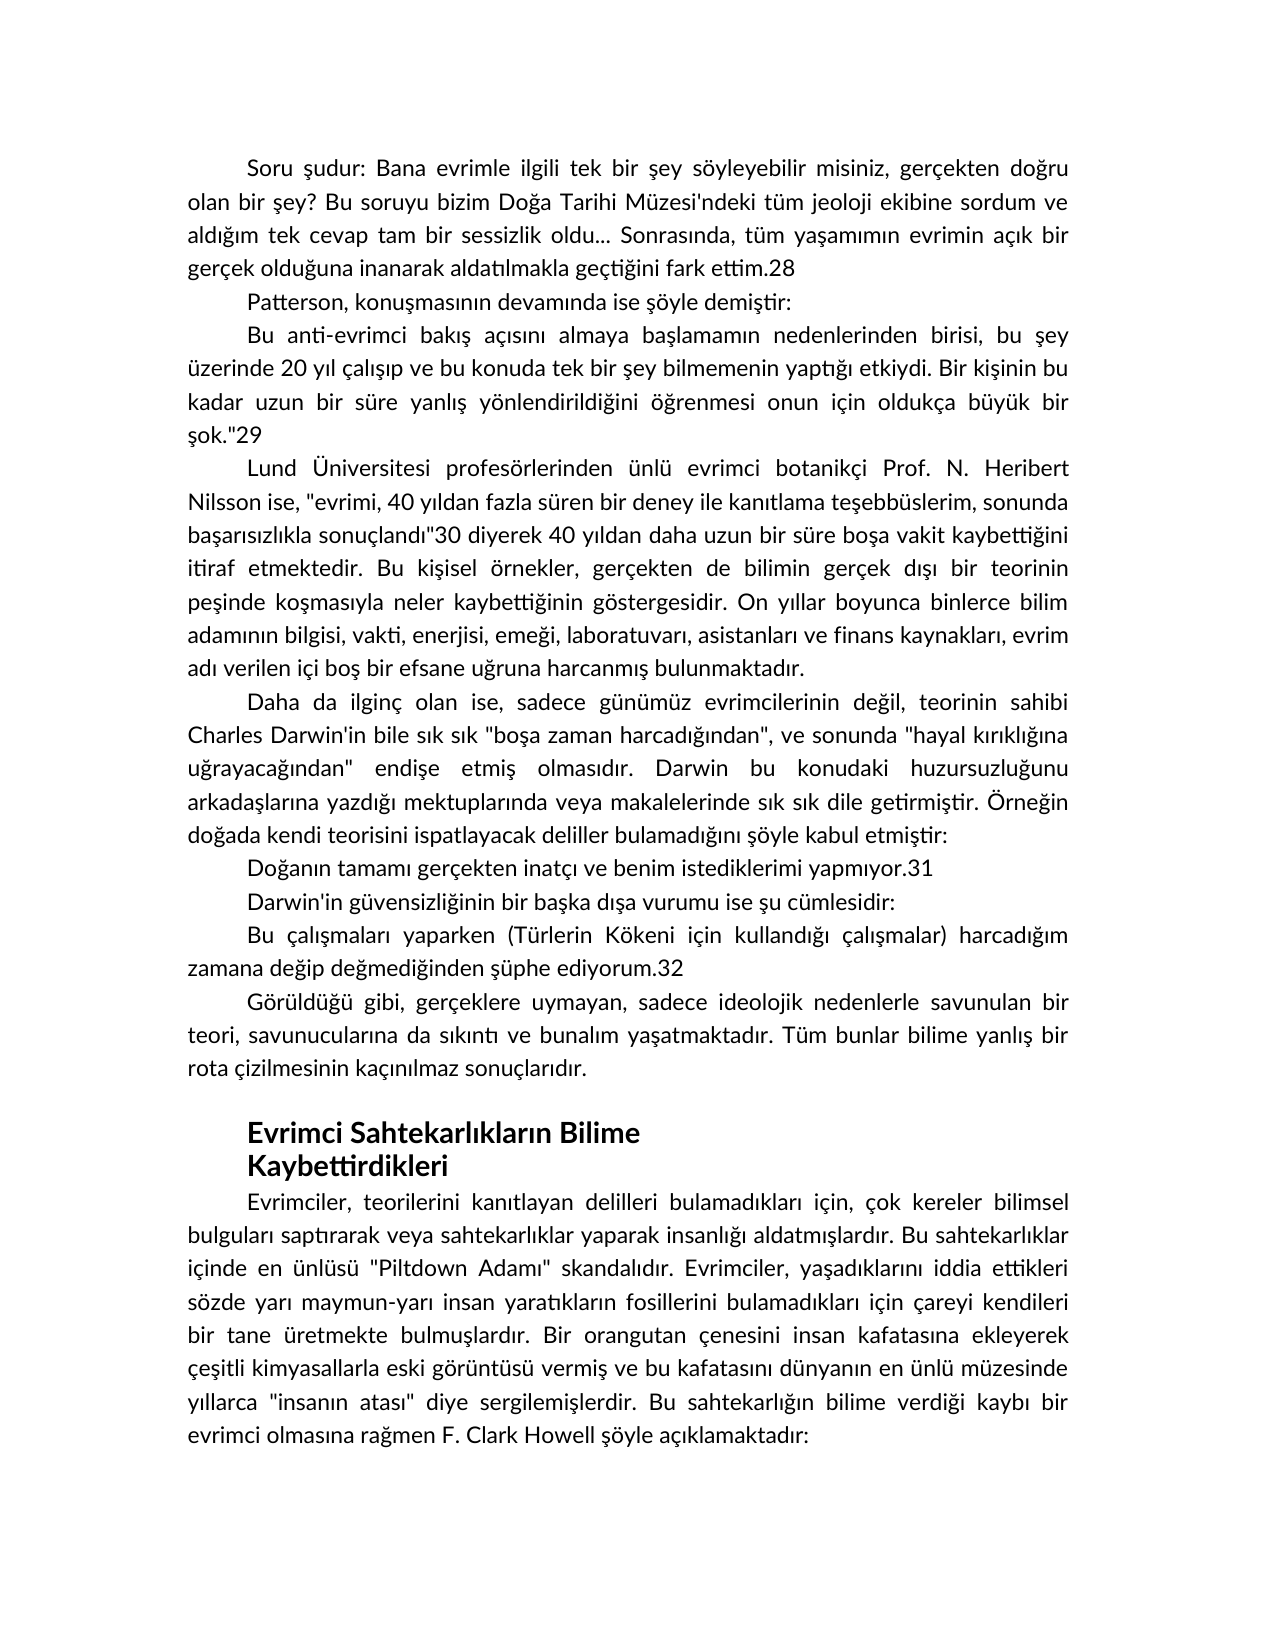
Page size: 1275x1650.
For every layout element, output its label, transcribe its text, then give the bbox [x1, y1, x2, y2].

text Görüldüğü gibi, gerçeklere uymayan, sadece ideolojik nedenlerle savunulan bir teori, savunucularına da sıkıntı ve bunalım yaşatmaktadır. Tüm bunlar bilime yanlış bir rota çizilmesinin kaçınılmaz sonuçlarıdır. [187, 983, 1070, 1083]
text Lund Üniversitesi profesörlerinden ünlü evrimci botanikçi Prof. N. Heribert Nilsson ise, "evrimi, 40 yıldan fazla süren bir deney ile kanıtlama teşebbüslerim, sonunda başarısızlıkla sonuçlandı"30 diyerek 40 yıldan daha uzun bir süre boşa vakit kaybettiğini itiraf etmektedir. Bu kişisel örnekler, gerçekten de bilimin gerçek dışı bir teorinin peşinde koşmasıyla neler kaybettiğinin göstergesidir. On yıllar boyunca binlerce bilim adamının bilgisi, vakti, enerjisi, emeği, laboratuvarı, asistanları ve finans kaynakları, evrim adı verilen içi boş bir efsane uğruna harcanmış bulunmaktadır. [187, 450, 1070, 683]
text Darwin'in güvensizliğinin bir başka dışa vurumu ise şu cümlesidir: [187, 883, 1070, 917]
text Evrimciler, teorilerini kanıtlayan delilleri bulamadıkları için, çok kereler bilimsel bulguları saptırarak veya sahtekarlıklar yaparak insanlığı aldatmışlardır. Bu sahtekarlıklar içinde en ünlüsü "Piltdown Adamı" skandalıdır. Evrimciler, yaşadıklarını iddia ettikleri sözde yarı maymun-yarı insan yaratıkların fosillerini bulamadıkları için çareyi kendileri bir tane üretmekte bulmuşlardır. Bir orangutan çenesini insan kafatasına ekleyerek çeşitli kimyasallarla eski görüntüsü vermiş ve bu kafatasını dünyanın en ünlü müzesinde yıllarca "insanın atası" diye sergilemişlerdir. Bu sahtekarlığın bilime verdiği kaybı bir evrimci olmasına rağmen F. Clark Howell şöyle açıklamaktadır: [187, 1183, 1070, 1450]
text Evrimci Sahtekarlıkların Bilime [187, 1117, 1070, 1150]
text Bu çalışmaları yaparken (Türlerin Kökeni için kullandığı çalışmalar) harcadığım zamana değip değmediğinden şüphe ediyorum.32 [187, 917, 1070, 983]
text Bu anti-evrimci bakış açısını almaya başlamamın nedenlerinden birisi, bu şey üzerinde 20 yıl çalışıp ve bu konuda tek bir şey bilmemenin yaptığı etkiydi. Bir kişinin bu kadar uzun bir süre yanlış yönlendirildiğini öğrenmesi onun için oldukça büyük bir şok."29 [187, 317, 1070, 450]
text Kaybettirdikleri [187, 1150, 1070, 1183]
text Doğanın tamamı gerçekten inatçı ve benim istediklerimi yapmıyor.31 [187, 850, 1070, 883]
text Patterson, konuşmasının devamında ise şöyle demiştir: [187, 283, 1070, 317]
text Soru şudur: Bana evrimle ilgili tek bir şey söyleyebilir misiniz, gerçekten doğru olan bir şey? Bu soruyu bizim Doğa Tarihi Müzesi'ndeki tüm jeoloji ekibine sordum ve aldığım tek cevap tam bir sessizlik oldu... Sonrasında, tüm yaşamımın evrimin açık bir gerçek olduğuna inanarak aldatılmakla geçtiğini fark ettim.28 [187, 150, 1070, 283]
text Daha da ilginç olan ise, sadece günümüz evrimcilerinin değil, teorinin sahibi Charles Darwin'in bile sık sık "boşa zaman harcadığından", ve sonunda "hayal kırıklığına uğrayacağından" endişe etmiş olmasıdır. Darwin bu konudaki huzursuzluğunu arkadaşlarına yazdığı mektuplarında veya makalelerinde sık sık dile getirmiştir. Örneğin doğada kendi teorisini ispatlayacak deliller bulamadığını şöyle kabul etmiştir: [187, 683, 1070, 850]
